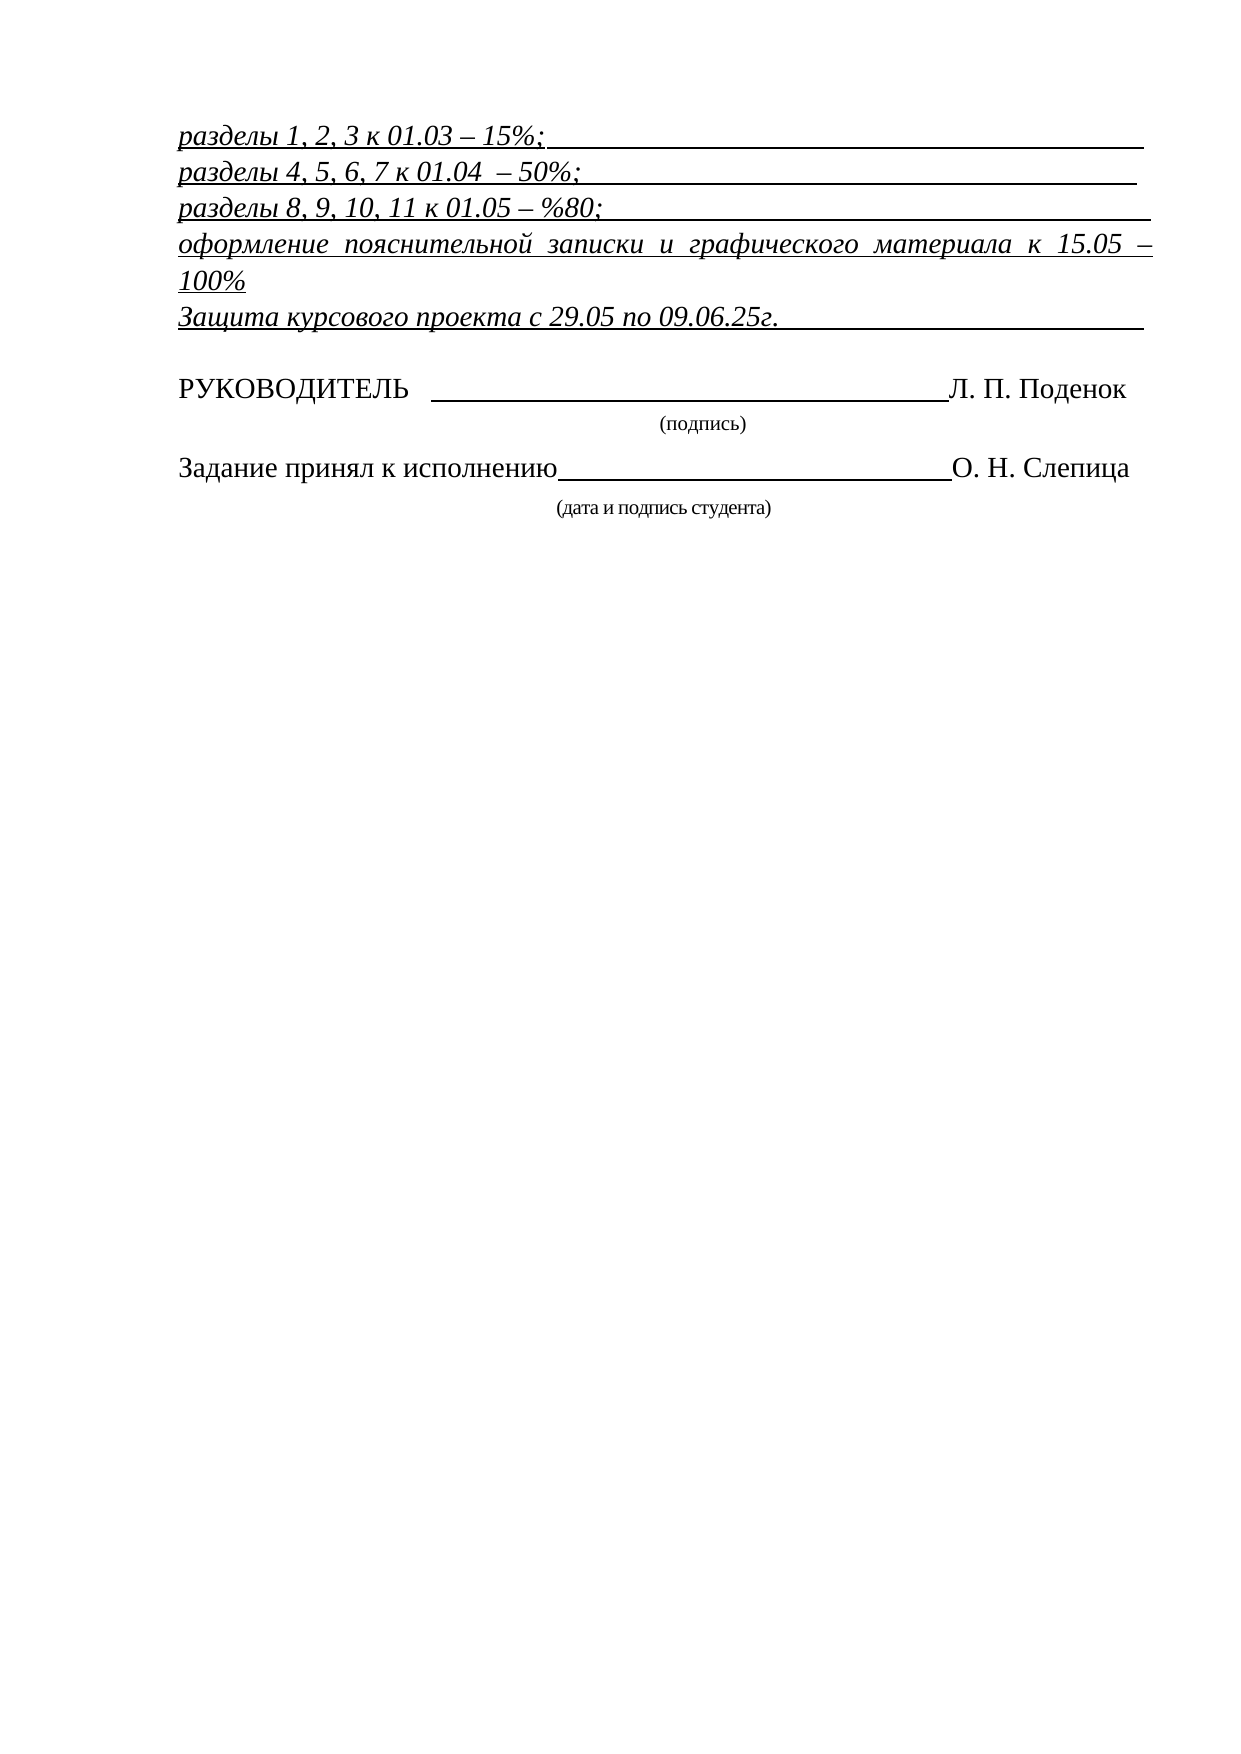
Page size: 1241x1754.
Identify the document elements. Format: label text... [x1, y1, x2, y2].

text разделы 8, 9, 10, 11 к 01.05 – %80; [178, 190, 1153, 224]
text РУКОВОДИТЕЛЬ Л. П. Поденок [178, 371, 1153, 405]
text 100% [178, 257, 1153, 296]
text (дата и подпись студента) [178, 494, 1150, 519]
text оформление пояснительной записки и графического материала к 15.05 – [178, 227, 1153, 256]
text разделы 4, 5, 6, 7 к 01.04 – 50%; [178, 154, 1153, 188]
text разделы 1, 2, 3 к 01.03 – 15%; [178, 118, 1153, 152]
text (подпись) [178, 416, 1150, 433]
text Защита курсового проекта с 29.05 по 09.06.25г. [178, 299, 1153, 332]
text Задание принял к исполнению –––––––_______________ О. Н. Слепица [178, 450, 1153, 484]
